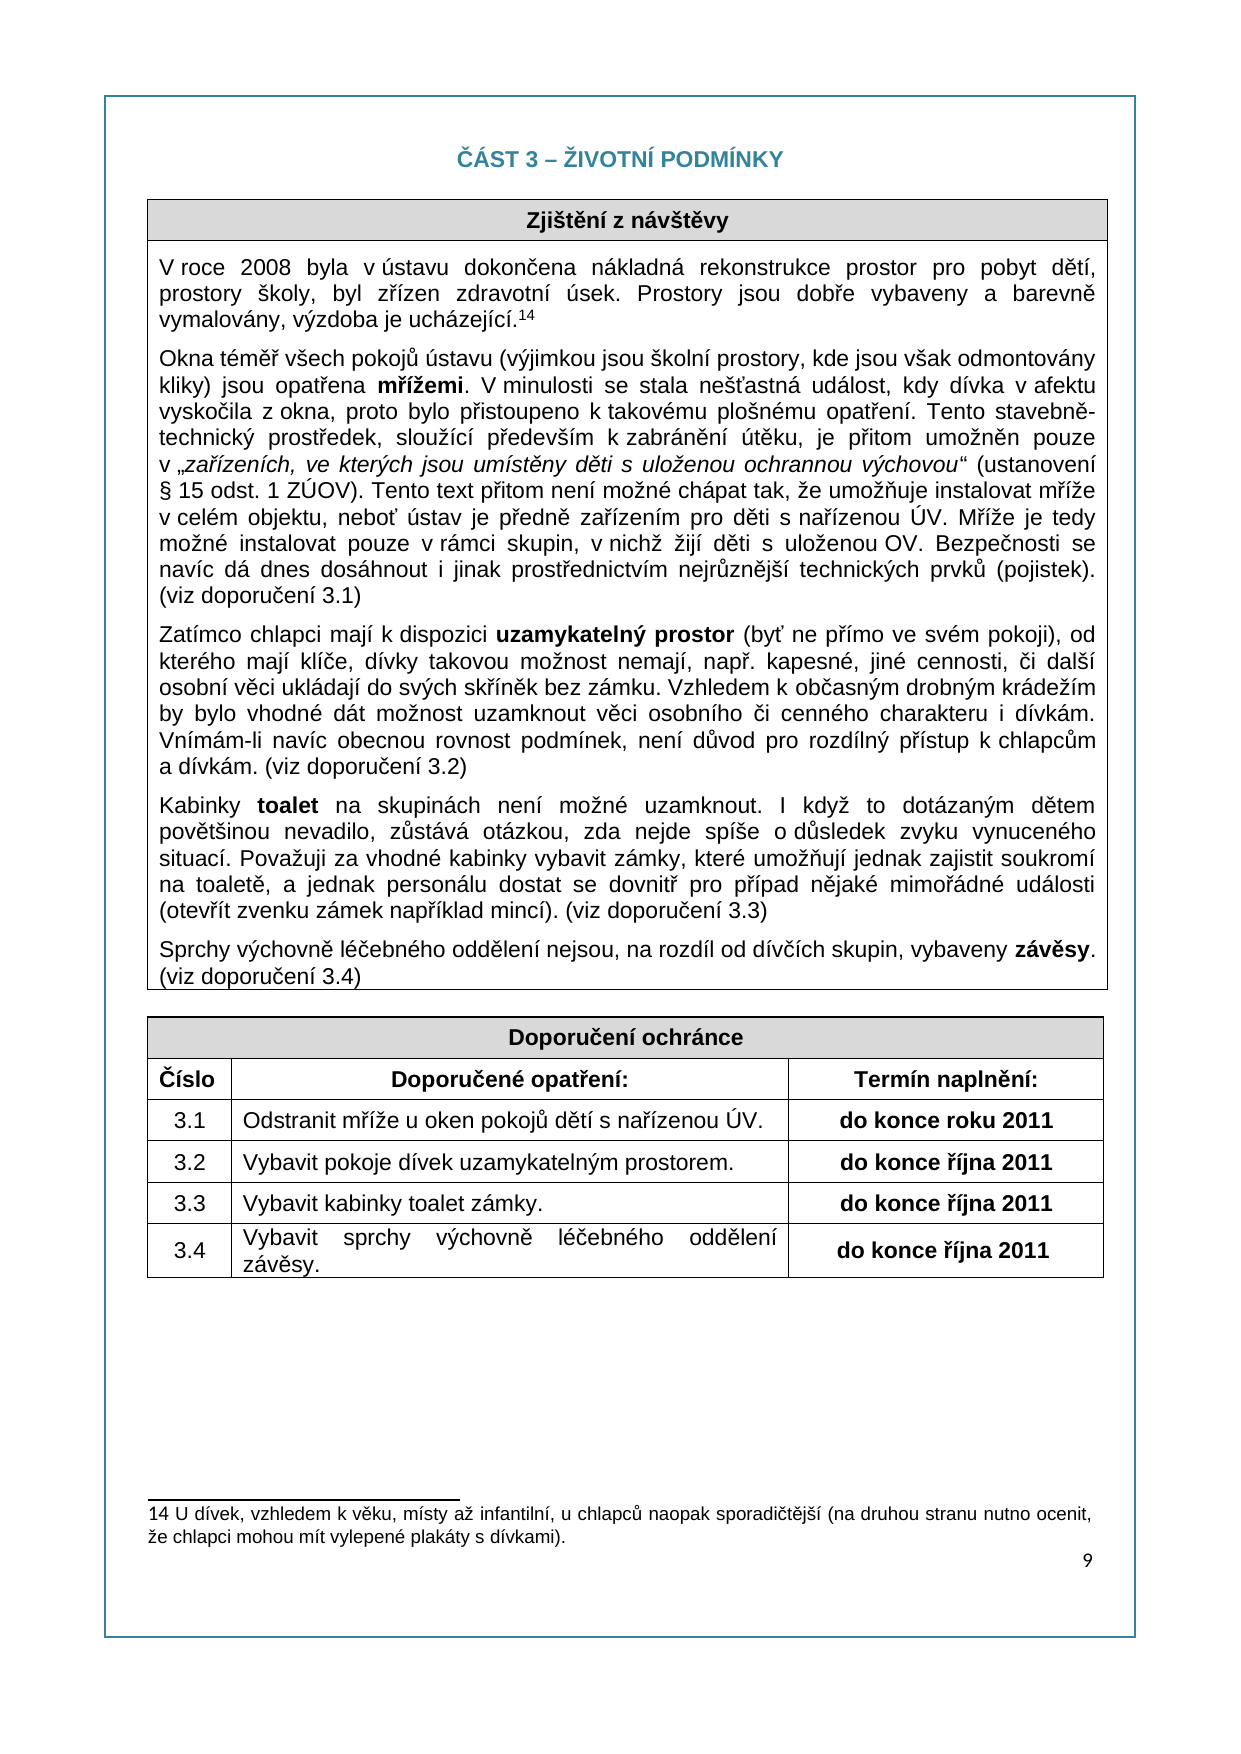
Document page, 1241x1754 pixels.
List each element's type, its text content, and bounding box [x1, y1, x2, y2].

table_cell 3.4 [148, 1224, 231, 1277]
table_cell Vybavit pokoje dívek uzamykatelným prostorem. [232, 1141, 788, 1182]
table_cell Číslo [148, 1059, 231, 1099]
table_cell Odstranit mříže u oken pokojů dětí s nařízenou ÚV. [232, 1100, 788, 1140]
table_header Zjištění z návštěvy [148, 200, 1107, 240]
table_cell do konce října 2011 [789, 1224, 1103, 1277]
table_cell Doporučené opatření: [232, 1059, 788, 1099]
table_cell do konce října 2011 [789, 1183, 1103, 1223]
table_cell Termín naplnění: [789, 1059, 1103, 1099]
table_cell 3.3 [148, 1183, 231, 1223]
table_cell V roce 2008 byla v ústavu dokončena nákladná rekonstrukce prostor pro pobyt dětí, prostory školy, byl zřízen zdravotní úsek. Prostory jsou dobře vybaveny a barevně vymalovány, výzdoba je ucházející. Okna téměř všech pokojů ústavu (výjimkou jsou školní prostory, kde jsou však odmontovány kliky) jsou opatřena mřížemi. V minulosti se stala nešťastná událost, kdy dívka v afektu vyskočila z okna, proto bylo přistoupeno k takovému plošnému opatření. Tento stavebně-technický prostředek, sloužící především k zabránění útěku, je přitom umožněn pouze v „zařízeních, ve kterých jsou umístěny děti s uloženou ochrannou výchovou“ (ustanovení § 15 odst. 1 ZÚOV). Tento text přitom není možné chápat tak, že umožňuje instalovat mříže v celém objektu, neboť ústav je předně zařízením pro děti s nařízenou ÚV. Mříže je tedy možné instalovat pouze v rámci skupin, v nichž žijí děti s uloženou OV. Bezpečnosti se navíc dá dnes dosáhnout i jinak prostřednictvím nejrůznější technických prvků (pojistek). (viz doporučení 3.1) Zatímco chlapci mají k dispozici uzamykatelný prostor (byť ne přímo ve svém pokoji), od kterého mají klíče, dívky takovou možnost nemají, např. kapesné, jiné cennosti, či další osobní věci ukládají do svých skříněk bez zámku. Vzhledem k občasným drobným krádežím by bylo vhodné dát možnost uzamknout věci osobního či cenného charakteru i dívkám. Vnímám-li navíc obecnou rovnost podmínek, není důvod pro rozdílný přístup k chlapcům a dívkám. (viz doporučení 3.2) Kabinky toalet na skupinách není možné uzamknout. I když to dotázaným dětem povětšinou nevadilo, zůstává otázkou, zda nejde spíše o důsledek zvyku vynuceného situací. Považuji za vhodné kabinky vybavit zámky, které umožňují jednak zajistit soukromí na toaletě, a jednak personálu dostat se dovnitř pro případ nějaké mimořádné události (otevřít zvenku zámek například mincí). (viz doporučení 3.3) Sprchy výchovně léčebného oddělení nejsou, na rozdíl od dívčích skupin, vybaveny závěsy. (viz doporučení 3.4) [148, 241, 1107, 989]
text ČÁST 3 – ŽIVOTNÍ PODMÍNKY [148, 146, 1092, 172]
table_header Doporučení ochránce [148, 1018, 1103, 1058]
table_cell Vybavit kabinky toalet zámky. [232, 1183, 788, 1223]
table_cell 3.1 [148, 1100, 231, 1140]
table_cell do konce roku 2011 [789, 1100, 1103, 1140]
table_cell 3.2 [148, 1141, 231, 1182]
table_cell do konce října 2011 [789, 1141, 1103, 1182]
table_cell Vybavit sprchy výchovně léčebného oddělení závěsy. [232, 1224, 788, 1277]
